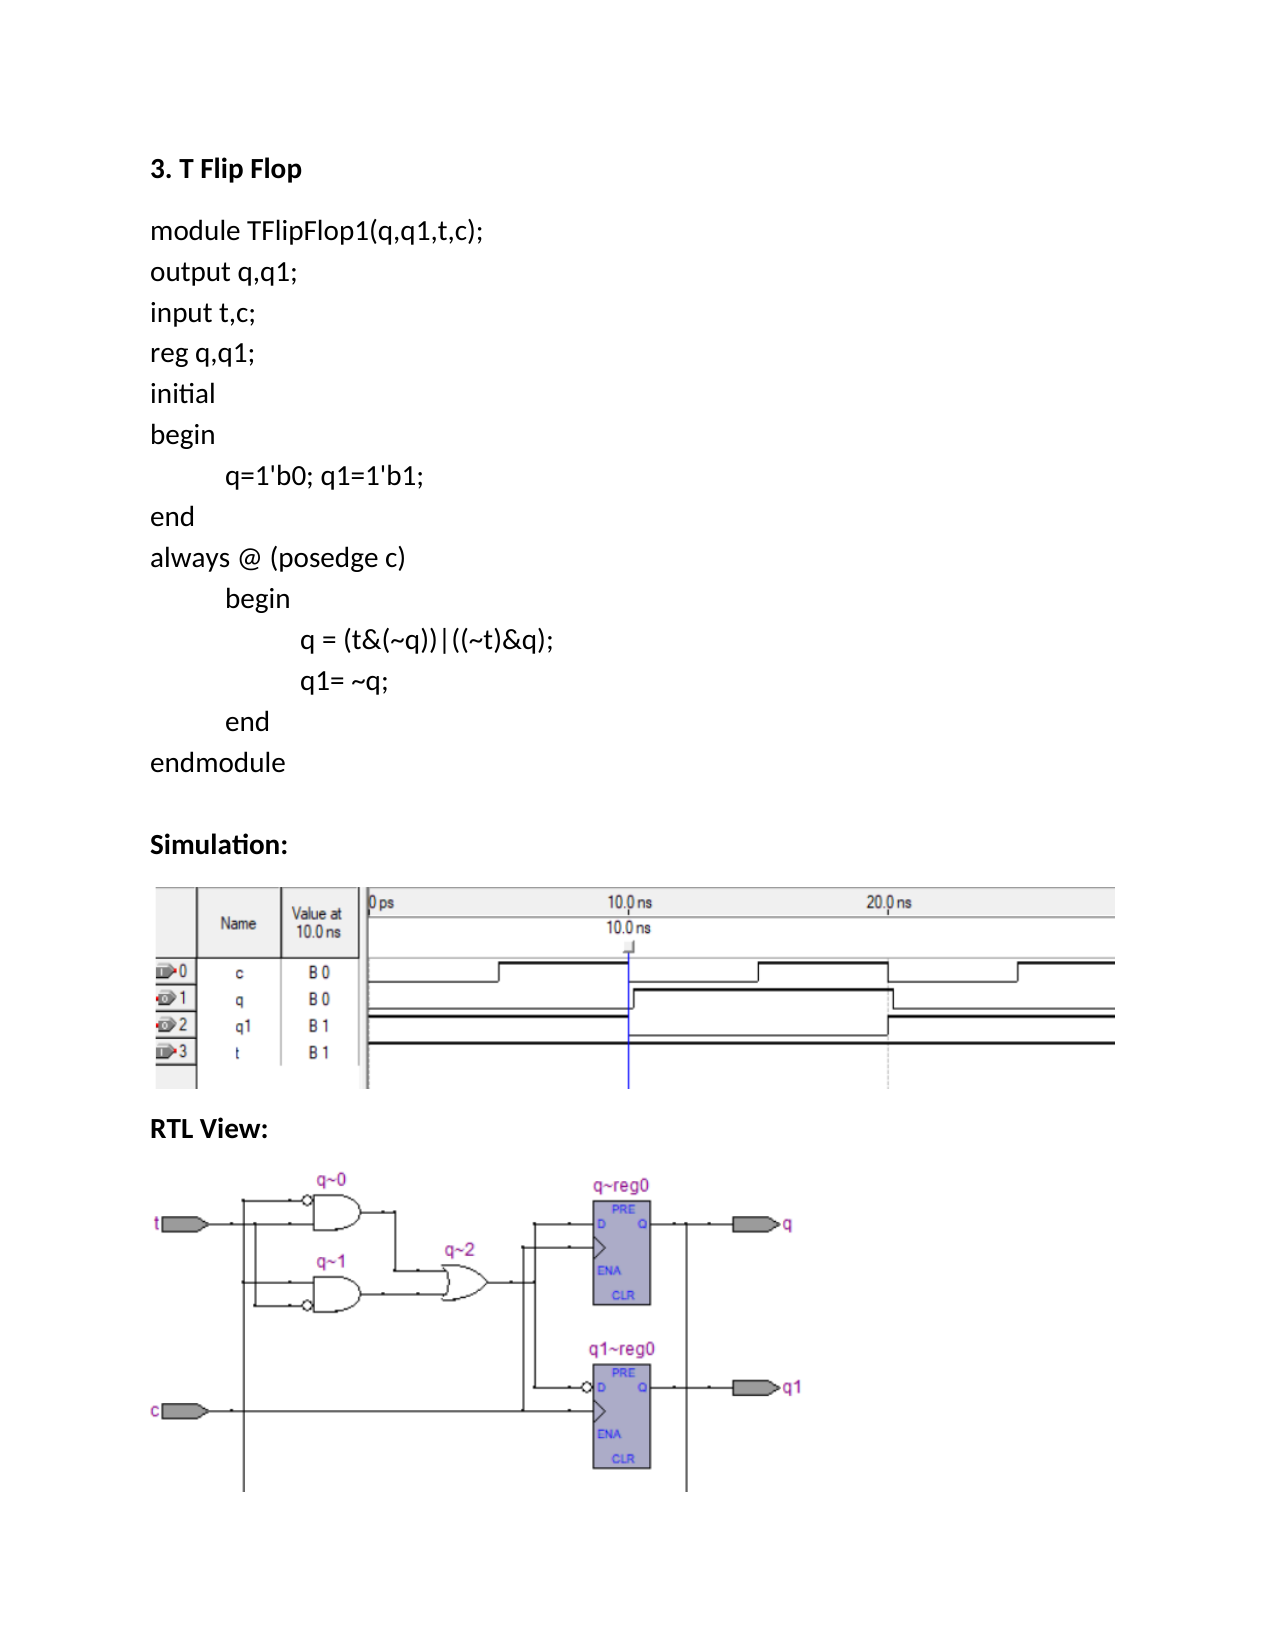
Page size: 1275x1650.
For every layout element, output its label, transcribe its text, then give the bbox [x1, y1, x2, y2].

text Simulation: [150, 826, 1125, 861]
text end [150, 498, 1125, 534]
text begin [150, 416, 1125, 452]
text reg q,q1; [150, 334, 1125, 370]
text endmodule [150, 744, 1125, 779]
text module TFlipFlop1(q,q1,t,c); [150, 212, 1125, 247]
text always @ (posedge c) [150, 539, 1125, 575]
text begin [150, 580, 1125, 616]
picture [150, 1171, 815, 1492]
text q1= ~q; [150, 662, 1125, 698]
text q = (t&(~q))|((~t)&q); [150, 621, 1125, 657]
picture [155, 887, 1114, 1089]
text q=1'b0; q1=1'b1; [150, 457, 1125, 493]
text input t,c; [150, 294, 1125, 329]
text initial [150, 376, 1125, 411]
text 3. T Flip Flop [150, 150, 1125, 186]
text RTL View: [150, 1110, 1125, 1145]
text end [150, 703, 1125, 739]
text output q,q1; [150, 253, 1125, 288]
